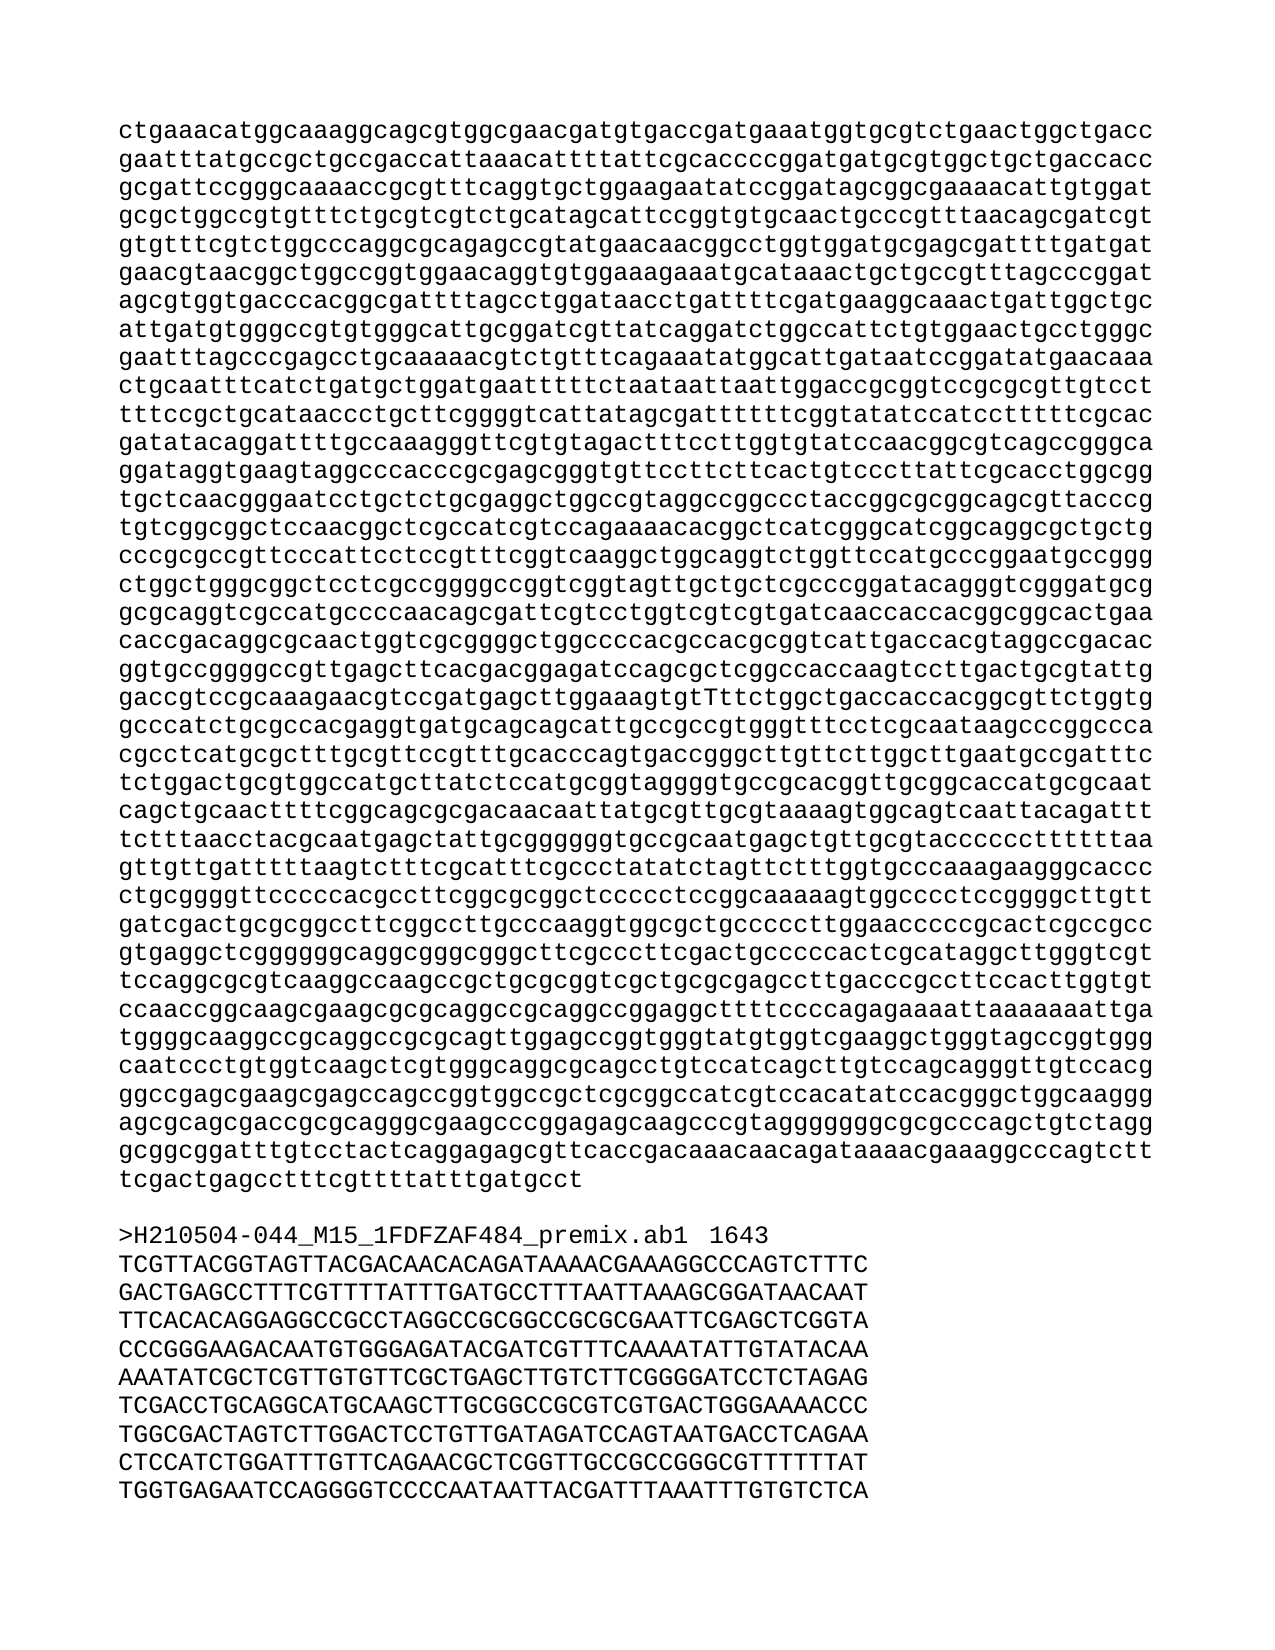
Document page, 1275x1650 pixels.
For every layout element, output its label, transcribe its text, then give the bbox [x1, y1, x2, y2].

text >H210504-044_M15_1FDFZAF484_premix.ab1 1643 [118, 1223, 1157, 1251]
text CTCCATCTGGATTTGTTCAGAACGCTCGGTTGCCGCCGGGCGTTTTTTAT [118, 1450, 1157, 1478]
text AAATATCGCTCGTTGTGTTCGCTGAGCTTGTCTTCGGGGATCCTCTAGAG [118, 1365, 1157, 1393]
text GACTGAGCCTTTCGTTTTATTTGATGCCTTTAATTAAAGCGGATAACAAT [118, 1280, 1157, 1308]
text CCCGGGAAGACAATGTGGGAGATACGATCGTTTCAAAATATTGTATACAA [118, 1336, 1157, 1365]
text TCGACCTGCAGGCATGCAAGCTTGCGGCCGCGTCGTGACTGGGAAAACCC [118, 1393, 1157, 1421]
text TCGTTACGGTAGTTACGACAACACAGATAAAACGAAAGGCCCAGTCTTTC [118, 1251, 1157, 1280]
text TTCACACAGGAGGCCGCCTAGGCCGCGGCCGCGCGAATTCGAGCTCGGTA [118, 1308, 1157, 1336]
text TGGCGACTAGTCTTGGACTCCTGTTGATAGATCCAGTAATGACCTCAGAA [118, 1421, 1157, 1450]
text ctgaaacatggcaaaggcagcgtggcgaacgatgtgaccgatgaaatggtgcgtctgaactggctgaccgaatttatgccgctgccgaccattaaacattttattcgcaccccggatgatgcgtggctgctgaccaccgcgattccgggcaaaaccgcgtttcaggtgctggaagaatatccggatagcggcgaaaacattgtggatgcgctggccgtgtttctgcgtcgtctgcatagcattccggtgtgcaactgcccgtttaacagcgatcgtgtgtttcgtctggcccaggcgcagagccgtatgaacaacggcctggtggatgcgagcgattttgatgatgaacgtaacggctggccggtggaacaggtgtggaaagaaatgcataaactgctgccgtttagcccggatagcgtggtgacccacggcgattttagcctggataacctgattttcgatgaaggcaaactgattggctgcattgatgtgggccgtgtgggcattgcggatcgttatcaggatctggccattctgtggaactgcctgggcgaatttagcccgagcctgcaaaaacgtctgtttcagaaatatggcattgataatccggatatgaacaaactgcaatttcatctgatgctggatgaatttttctaataattaattggaccgcggtccgcgcgttgtccttttccgctgcataaccctgcttcggggtcattatagcgattttttcggtatatccatcctttttcgcacgatatacaggattttgccaaagggttcgtgtagactttccttggtgtatccaacggcgtcagccgggcaggataggtgaagtaggcccacccgcgagcgggtgttccttcttcactgtcccttattcgcacctggcggtgctcaacgggaatcctgctctgcgaggctggccgtaggccggccctaccggcgcggcagcgttacccgtgtcggcggctccaacggctcgccatcgtccagaaaacacggctcatcgggcatcggcaggcgctgctgcccgcgccgttcccattcctccgtttcggtcaaggctggcaggtctggttccatgcccggaatgccgggctggctgggcggctcctcgccggggccggtcggtagttgctgctcgcccggatacagggtcgggatgcggcgcaggtcgccatgccccaacagcgattcgtcctggtcgtcgtgatcaaccaccacggcggcactgaacaccgacaggcgcaactggtcgcggggctggccccacgccacgcggtcattgaccacgtaggccgacacggtgccggggccgttgagcttcacgacggagatccagcgctcggccaccaagtccttgactgcgtattggaccgtccgcaaagaacgtccgatgagcttggaaagtgtTttctggctgaccaccacggcgttctggtggcccatctgcgccacgaggtgatgcagcagcattgccgccgtgggtttcctcgcaataagcccggcccacgcctcatgcgctttgcgttccgtttgcacccagtgaccgggcttgttcttggcttgaatgccgatttctctggactgcgtggccatgcttatctccatgcggtaggggtgccgcacggttgcggcaccatgcgcaatcagctgcaacttttcggcagcgcgacaacaattatgcgttgcgtaaaagtggcagtcaattacagattttctttaacctacgcaatgagctattgcggggggtgccgcaatgagctgttgcgtaccccccttttttaagttgttgatttttaagtctttcgcatttcgccctatatctagttctttggtgcccaaagaagggcacccctgcggggttcccccacgccttcggcgcggctccccctccggcaaaaagtggcccctccggggcttgttgatcgactgcgcggccttcggccttgcccaaggtggcgctgcccccttggaacccccgcactcgccgccgtgaggctcggggggcaggcgggcgggcttcgcccttcgactgcccccactcgcataggcttgggtcgttccaggcgcgtcaaggccaagccgctgcgcggtcgctgcgcgagccttgacccgccttccacttggtgtccaaccggcaagcgaagcgcgcaggccgcaggccggaggcttttccccagagaaaattaaaaaaattgatggggcaaggccgcaggccgcgcagttggagccggtgggtatgtggtcgaaggctgggtagccggtgggcaatccctgtggtcaagctcgtgggcaggcgcagcctgtccatcagcttgtccagcagggttgtccacgggccgagcgaagcgagccagccggtggccgctcgcggccatcgtccacatatccacgggctggcaagggagcgcagcgaccgcgcagggcgaagcccggagagcaagcccgtagggggggcgcgcccagctgtctagggcggcggatttgtcctactcaggagagcgttcaccgacaaacaacagataaaacgaaaggcccagtctttcgactgagcctttcgttttatttgatgcct [118, 118, 1157, 1195]
text TGGTGAGAATCCAGGGGTCCCCAATAATTACGATTTAAATTTGTGTCTCA [118, 1478, 1157, 1506]
